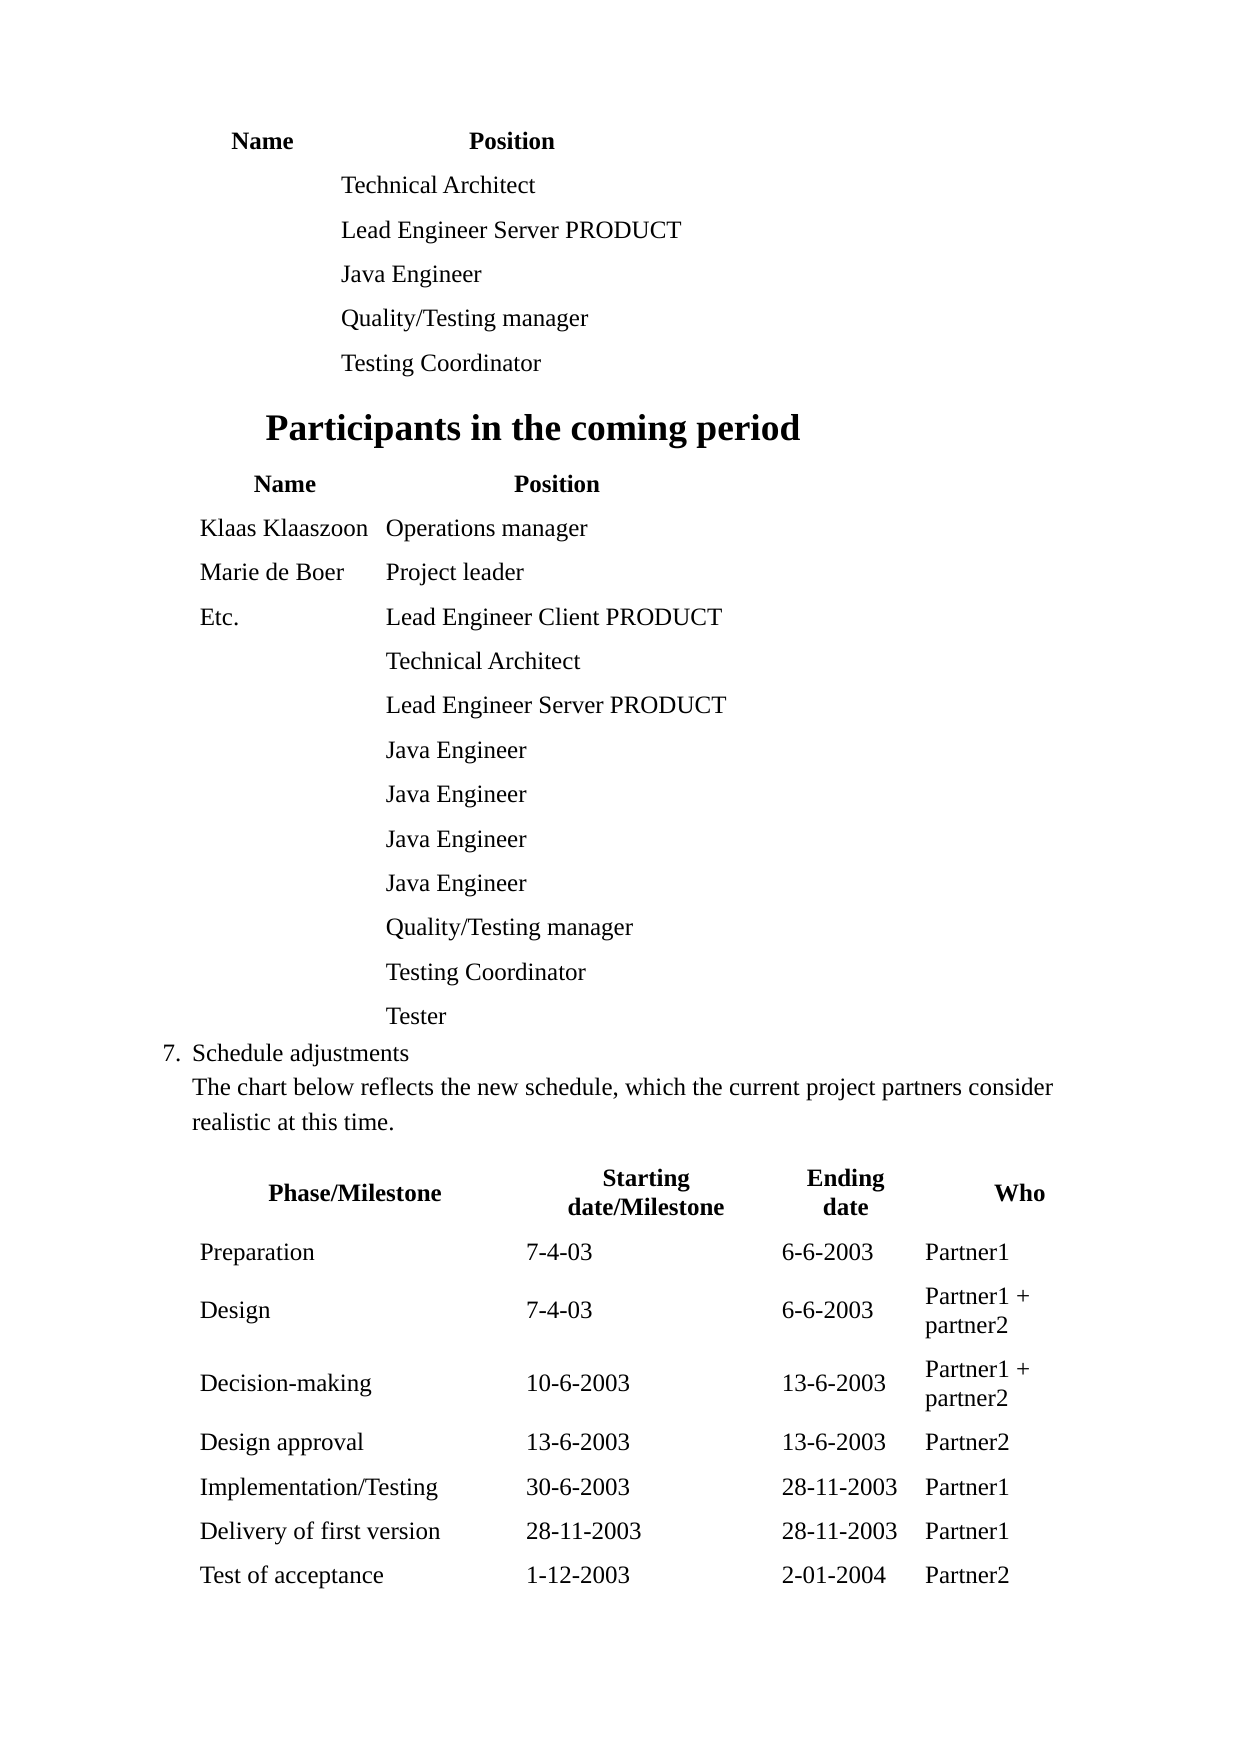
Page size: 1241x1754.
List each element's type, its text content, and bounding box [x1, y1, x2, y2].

table_cell Test of acceptance [192, 1553, 518, 1597]
table_cell Project leader [378, 550, 736, 594]
table_header Name [192, 461, 378, 505]
table_cell 28-11-2003 [518, 1508, 774, 1553]
table_cell Preparation [192, 1229, 518, 1273]
table_cell 6-6-2003 [774, 1229, 917, 1273]
table_cell [192, 163, 333, 207]
table_cell Java Engineer [378, 860, 736, 904]
table_cell Java Engineer [378, 727, 736, 771]
table_cell 13-6-2003 [518, 1420, 774, 1464]
table_cell Testing Coordinator [333, 340, 691, 384]
table_header Position [333, 118, 691, 162]
table_cell Partner1 [917, 1229, 1122, 1273]
table_cell Partner1 [917, 1508, 1122, 1553]
table_cell Partner1 + partner2 [917, 1346, 1122, 1419]
table_cell 28-11-2003 [774, 1508, 917, 1553]
table_cell 13-6-2003 [774, 1420, 917, 1464]
table_cell [192, 816, 378, 860]
table_cell Operations manager [378, 505, 736, 549]
table_cell Lead Engineer Server PRODUCT [378, 683, 736, 727]
subtitle Participants in the coming period [236, 405, 1122, 448]
table_cell [192, 340, 333, 384]
table_cell [192, 638, 378, 683]
table_header Name [192, 118, 333, 162]
table_cell Java Engineer [378, 816, 736, 860]
table_cell Partner2 [917, 1420, 1122, 1464]
table_cell [192, 251, 333, 296]
table_cell [192, 207, 333, 251]
table_cell Klaas Klaaszoon [192, 505, 378, 549]
table_cell Decision-making [192, 1346, 518, 1419]
table_cell Partner2 [917, 1553, 1122, 1597]
table_cell Delivery of first version [192, 1508, 518, 1553]
table_cell 7-4-03 [518, 1229, 774, 1273]
table_cell [192, 296, 333, 340]
table_header Phase/Milestone [192, 1156, 518, 1229]
table_cell 6-6-2003 [774, 1273, 917, 1346]
table_cell 2-01-2004 [774, 1553, 917, 1597]
table_header Who [917, 1156, 1122, 1229]
table_cell Marie de Boer [192, 550, 378, 594]
list Schedule adjustments The chart below reflects the new schedule, which the current project partners consider realistic at this time. [162, 1038, 1122, 1135]
table_cell Testing Coordinator [378, 949, 736, 993]
table_header Starting date/Milestone [518, 1156, 774, 1229]
table_cell [192, 905, 378, 949]
table_cell Quality/Testing manager [333, 296, 691, 340]
table_cell Java Engineer [333, 251, 691, 296]
table_cell Lead Engineer Client PRODUCT [378, 594, 736, 638]
table_cell Implementation/Testing [192, 1464, 518, 1508]
table_cell Partner1 [917, 1464, 1122, 1508]
table_cell [192, 860, 378, 904]
table_cell 13-6-2003 [774, 1346, 917, 1419]
table_cell Technical Architect [333, 163, 691, 207]
table_cell Lead Engineer Server PRODUCT [333, 207, 691, 251]
table_cell [192, 771, 378, 816]
table_cell [192, 727, 378, 771]
table_cell Design approval [192, 1420, 518, 1464]
table_cell 28-11-2003 [774, 1464, 917, 1508]
table_cell 1-12-2003 [518, 1553, 774, 1597]
table_cell Partner1 + partner2 [917, 1273, 1122, 1346]
table_cell Quality/Testing manager [378, 905, 736, 949]
table_cell Etc. [192, 594, 378, 638]
table_cell Design [192, 1273, 518, 1346]
table_header Ending date [774, 1156, 917, 1229]
table_cell Technical Architect [378, 638, 736, 683]
table_cell 10-6-2003 [518, 1346, 774, 1419]
table_cell [192, 683, 378, 727]
table_cell [192, 949, 378, 993]
table_cell 30-6-2003 [518, 1464, 774, 1508]
table_header Position [378, 461, 736, 505]
table_cell Tester [378, 993, 736, 1038]
table_cell [192, 993, 378, 1038]
table_cell Java Engineer [378, 771, 736, 816]
table_cell 7-4-03 [518, 1273, 774, 1346]
